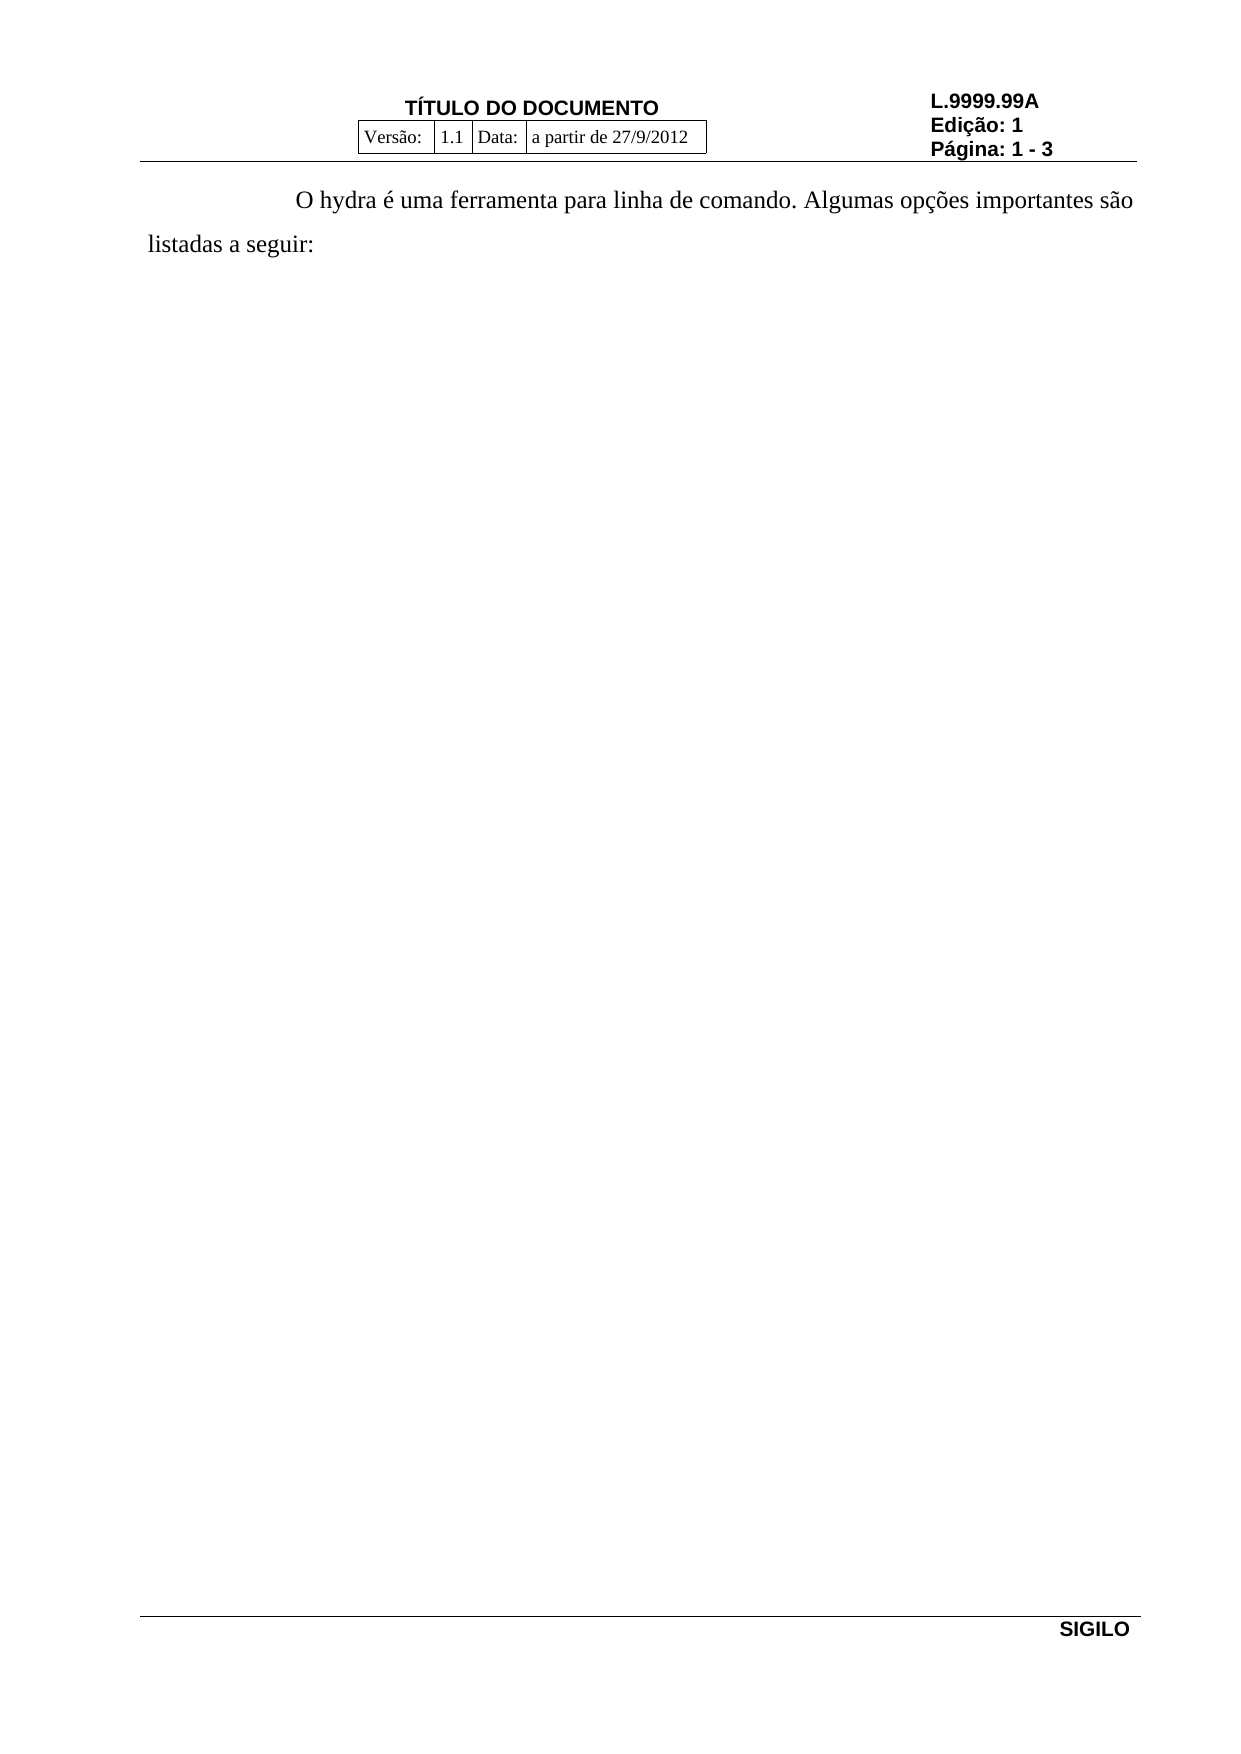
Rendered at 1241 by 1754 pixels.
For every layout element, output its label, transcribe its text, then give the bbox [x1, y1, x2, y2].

text O hydra é uma ferramenta para linha de comando. Algumas opções importantes são listadas a seguir: [148, 186, 1134, 257]
